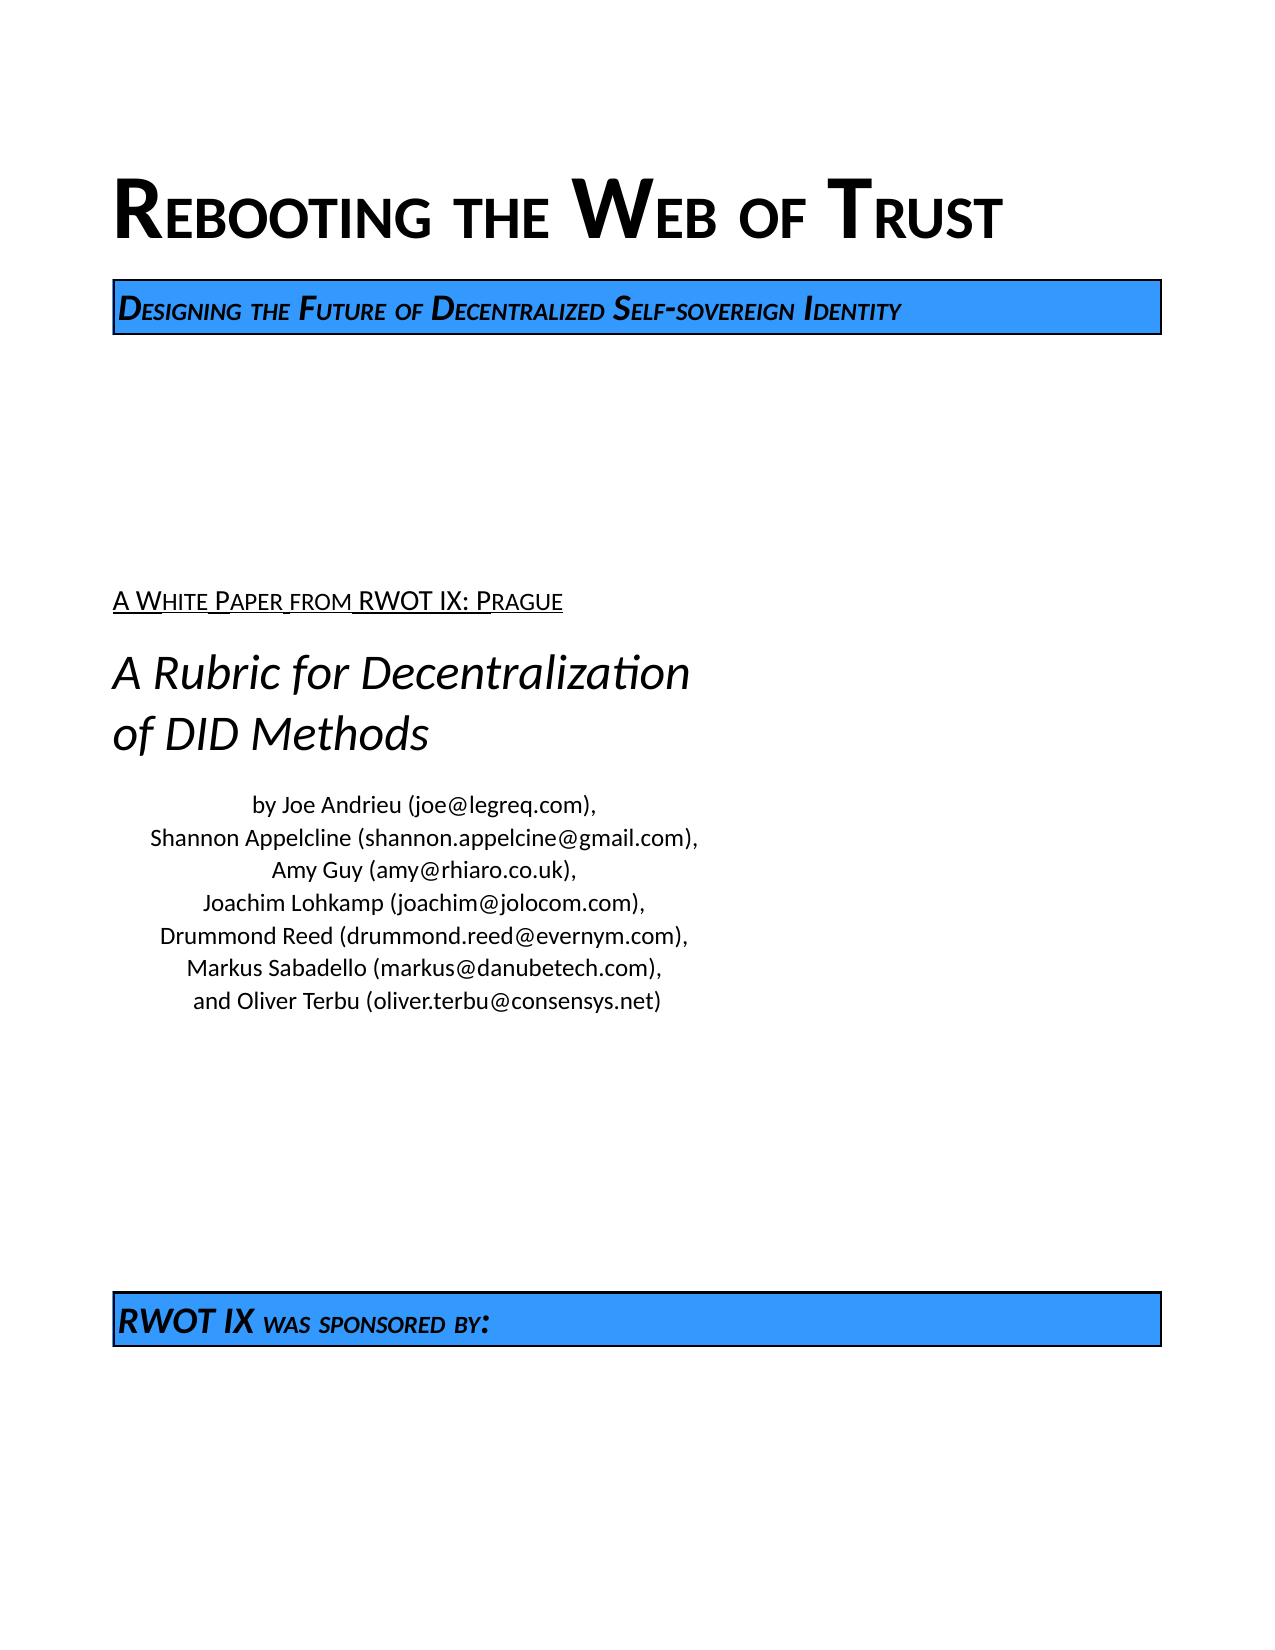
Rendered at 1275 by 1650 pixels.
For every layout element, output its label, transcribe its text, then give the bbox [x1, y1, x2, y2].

subtitle Rebooting the Web of Trust [112, 150, 1162, 262]
text Designing the Future of Decentralized Self-sovereign Identity [115, 281, 1160, 333]
text RWOT IX was sponsored by: [115, 1294, 1160, 1345]
